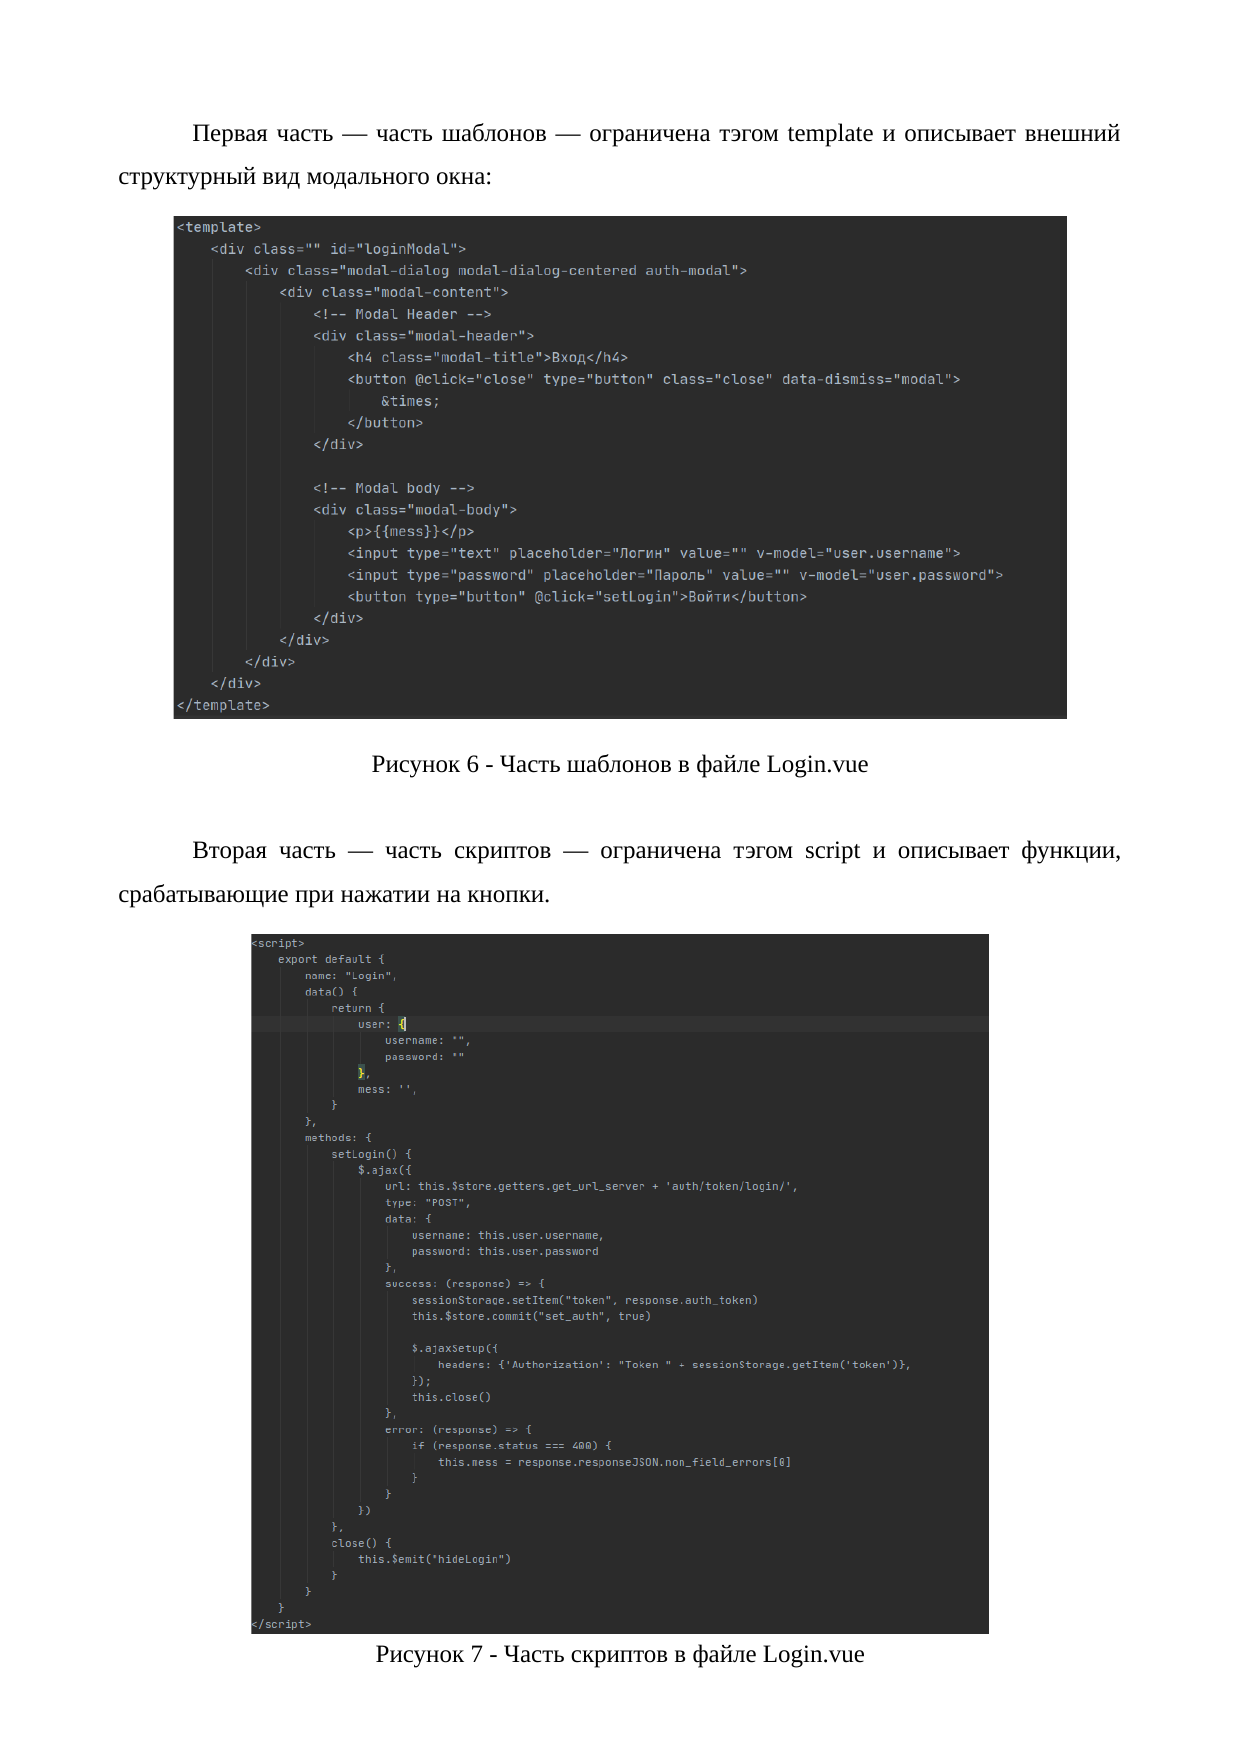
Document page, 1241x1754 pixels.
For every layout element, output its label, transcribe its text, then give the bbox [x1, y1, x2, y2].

picture [251, 934, 989, 1634]
text [251, 922, 989, 934]
picture [173, 216, 1067, 719]
text Первая часть — часть шаблонов — ограничена тэгом template и описывает внешний структурный вид модального окна: [118, 118, 1122, 190]
text Рисунок 6 - Часть шаблонов в файле Login.vue [118, 749, 1122, 778]
text Вторая часть — часть скриптов — ограничена тэгом script и описывает функции, срабатывающие при нажатии на кнопки. [118, 836, 1122, 907]
text Рисунок 7 - Часть скриптов в файле Login.vue [251, 1634, 989, 1668]
